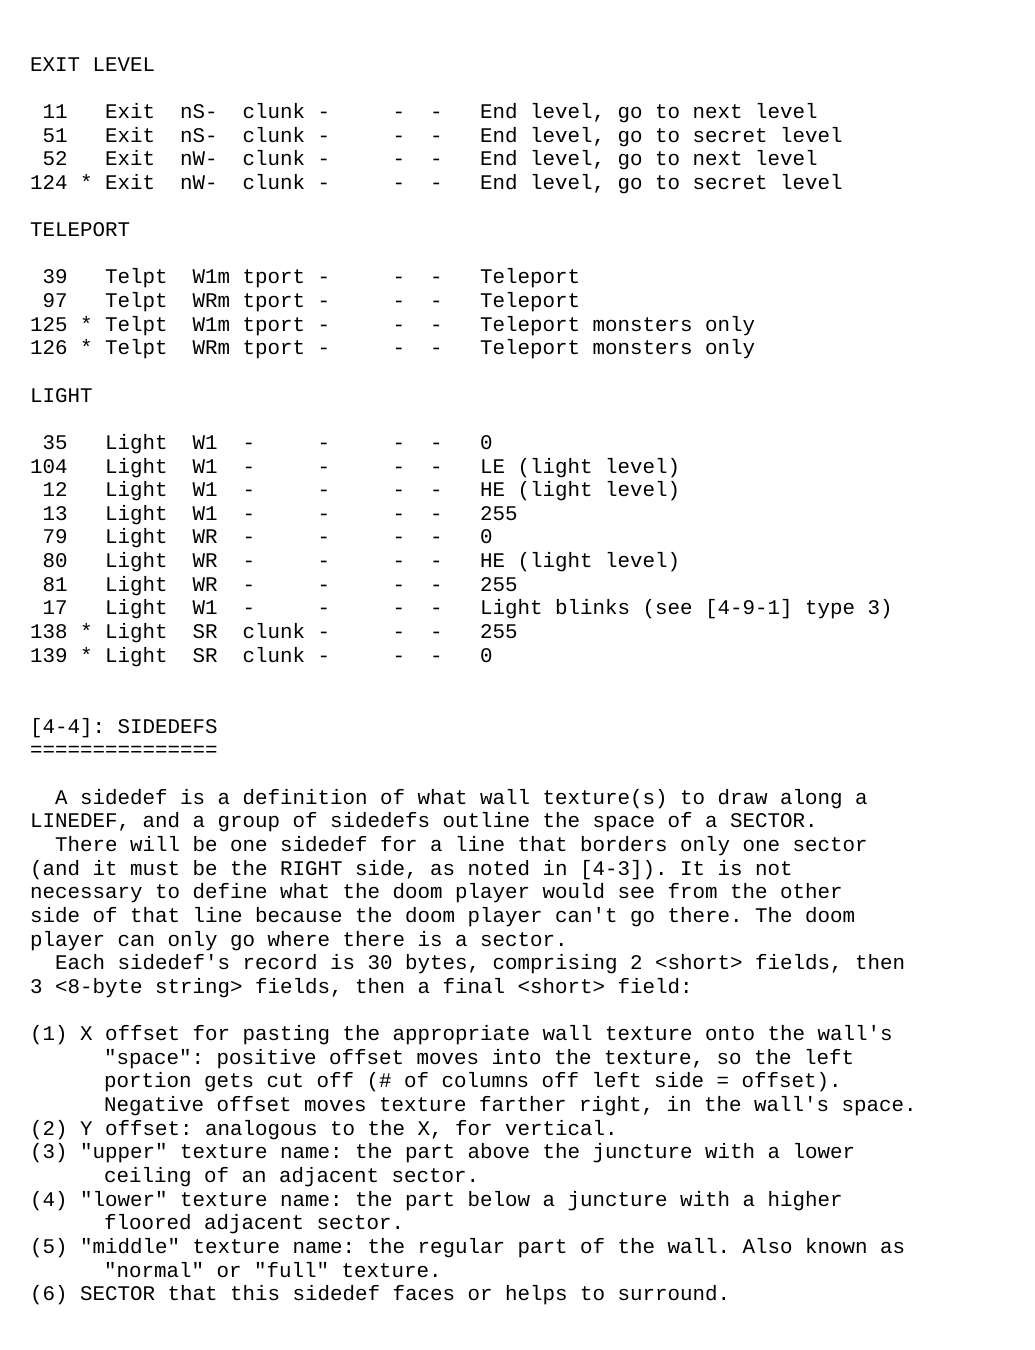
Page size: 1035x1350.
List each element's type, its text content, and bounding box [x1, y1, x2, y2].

text 12 Light W1 - - - - HE (light level) [30, 479, 1005, 503]
text (6) SECTOR that this sidedef faces or helps to surround. [30, 1283, 1005, 1307]
text 97 Telpt WRm tport - - - Teleport [30, 290, 1005, 314]
text (4) "lower" texture name: the part below a juncture with a higher [30, 1189, 1005, 1212]
text There will be one sidedef for a line that borders only one sector [30, 834, 1005, 858]
text "normal" or "full" texture. [30, 1259, 1005, 1283]
text 138 * Light SR clunk - - - 255 [30, 621, 1005, 645]
text 126 * Telpt WRm tport - - - Teleport monsters only [30, 337, 1005, 361]
text (1) X offset for pasting the appropriate wall texture onto the wall's [30, 1023, 1005, 1047]
text necessary to define what the doom player would see from the other [30, 881, 1005, 905]
text 11 Exit nS- clunk - - - End level, go to next level [30, 101, 1005, 124]
text ceiling of an adjacent sector. [30, 1165, 1005, 1189]
text 104 Light W1 - - - - LE (light level) [30, 456, 1005, 479]
text 51 Exit nS- clunk - - - End level, go to secret level [30, 124, 1005, 148]
text Each sidedef's record is 30 bytes, comprising 2 <short> fields, then [30, 952, 1005, 976]
text side of that line because the doom player can't go there. The doom [30, 905, 1005, 928]
text [4-4]: SIDEDEFS [30, 716, 1005, 739]
text 52 Exit nW- clunk - - - End level, go to next level [30, 148, 1005, 172]
text A sidedef is a definition of what wall texture(s) to draw along a [30, 787, 1005, 810]
text "space": positive offset moves into the texture, so the left [30, 1047, 1005, 1070]
text EXIT LEVEL [30, 54, 1005, 77]
text 81 Light WR - - - - 255 [30, 574, 1005, 597]
text player can only go where there is a sector. [30, 928, 1005, 952]
text (5) "middle" texture name: the regular part of the wall. Also known as [30, 1236, 1005, 1259]
text 79 Light WR - - - - 0 [30, 527, 1005, 550]
text 125 * Telpt W1m tport - - - Teleport monsters only [30, 314, 1005, 337]
text 124 * Exit nW- clunk - - - End level, go to secret level [30, 172, 1005, 196]
text 17 Light W1 - - - - Light blinks (see [4-9-1] type 3) [30, 597, 1005, 621]
text (and it must be the RIGHT side, as noted in [4-3]). It is not [30, 858, 1005, 881]
text Negative offset moves texture farther right, in the wall's space. [30, 1094, 1005, 1118]
text portion gets cut off (# of columns off left side = offset). [30, 1070, 1005, 1094]
text LINEDEF, and a group of sidedefs outline the space of a SECTOR. [30, 810, 1005, 834]
text (2) Y offset: analogous to the X, for vertical. [30, 1118, 1005, 1141]
text 35 Light W1 - - - - 0 [30, 432, 1005, 456]
text 39 Telpt W1m tport - - - Teleport [30, 266, 1005, 290]
text (3) "upper" texture name: the part above the juncture with a lower [30, 1141, 1005, 1165]
text =============== [30, 739, 1005, 763]
text floored adjacent sector. [30, 1212, 1005, 1236]
text LIGHT [30, 385, 1005, 408]
text 139 * Light SR clunk - - - 0 [30, 645, 1005, 668]
text 80 Light WR - - - - HE (light level) [30, 550, 1005, 574]
text TELEPORT [30, 219, 1005, 243]
text 3 <8-byte string> fields, then a final <short> field: [30, 976, 1005, 999]
text 13 Light W1 - - - - 255 [30, 503, 1005, 527]
